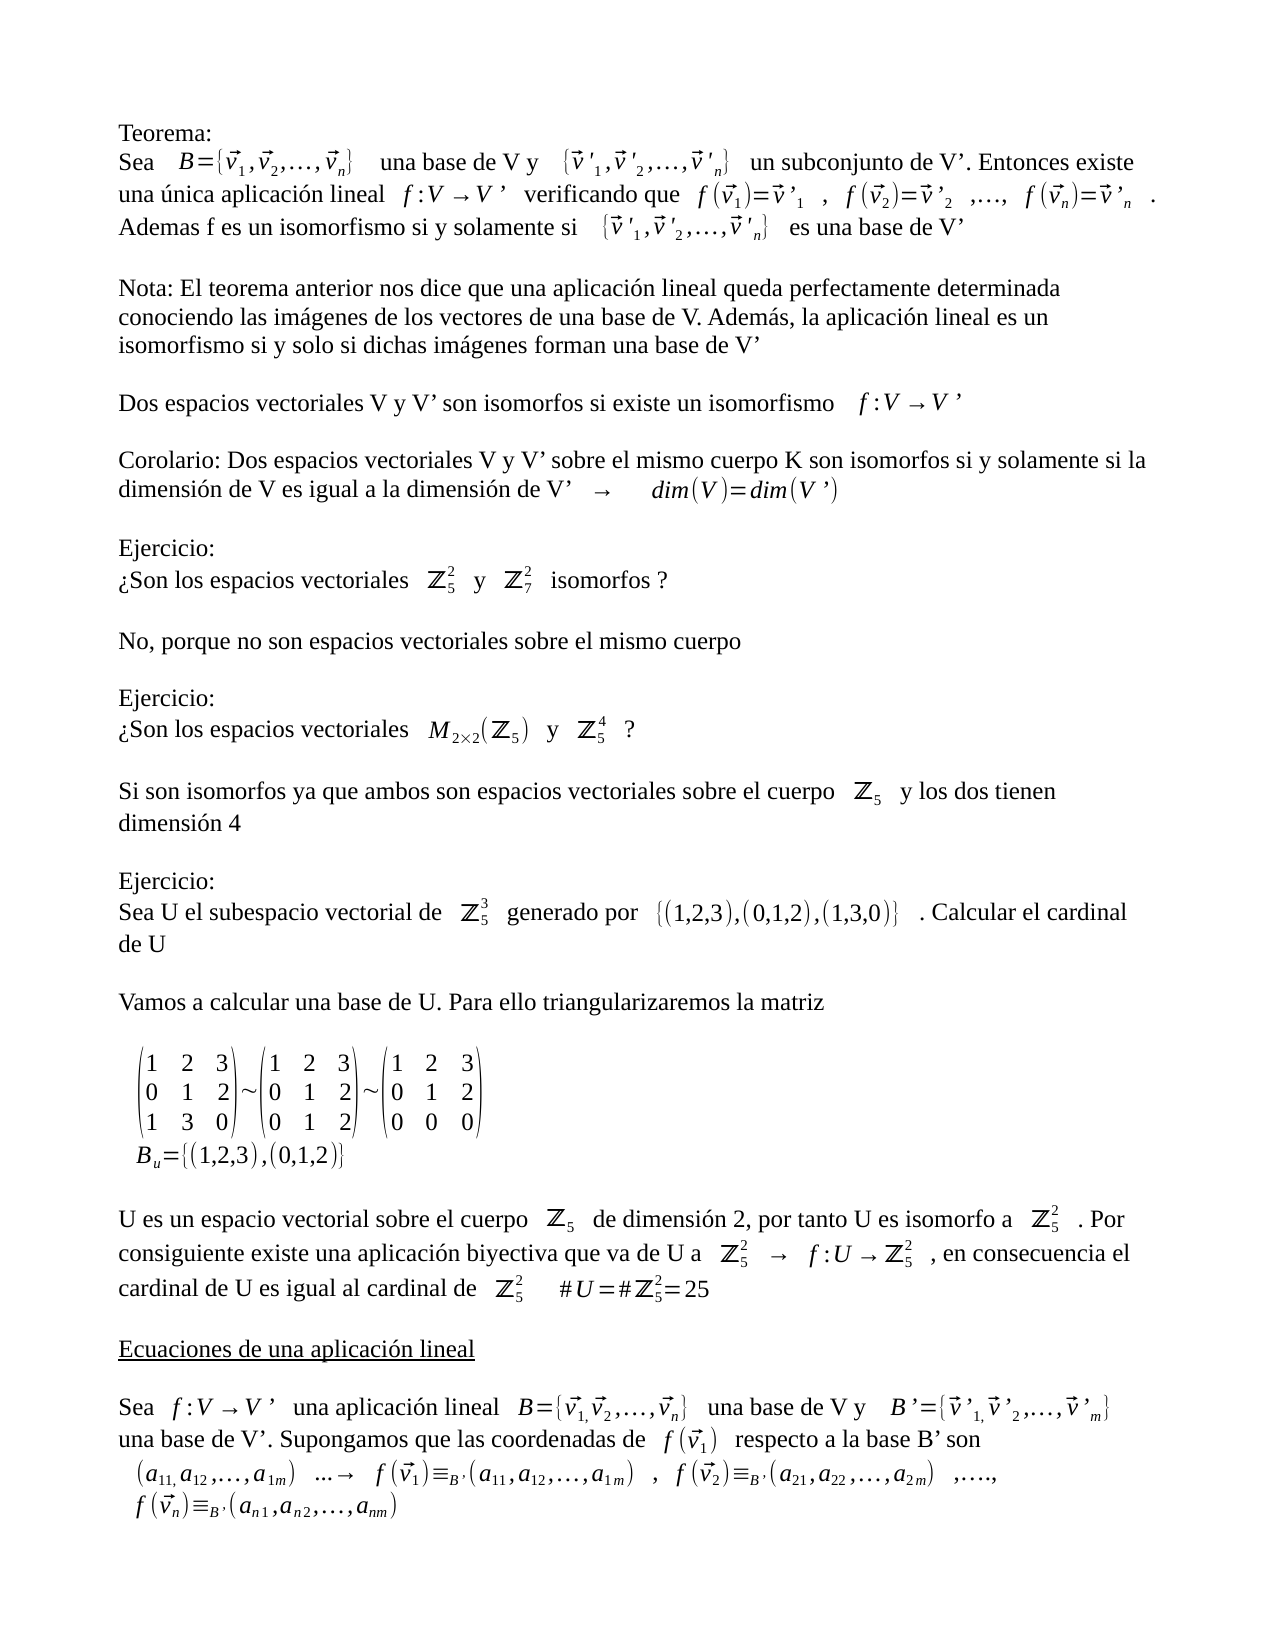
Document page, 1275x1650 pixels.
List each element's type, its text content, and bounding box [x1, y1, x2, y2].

text ¿Son los espacios vectorialesy? [118, 712, 1157, 747]
text Teorema: [118, 118, 1157, 147]
text Sea una base de V y un subconjunto de V’. Entonces existe una única aplicación linealverificando que,,…,. Ademas f es un isomorfismo si y solamente si es una base de V’ [118, 147, 1157, 244]
text Ejercicio: [118, 683, 1157, 712]
text Nota: El teorema anterior nos dice que una aplicación lineal queda perfectamente determinada conociendo las imágenes de los vectores de una base de V. Además, la aplicación lineal es un isomorfismo si y solo si dichas imágenes forman una base de V’ [118, 273, 1157, 359]
text Si son isomorfos ya que ambos son espacios vectoriales sobre el cuerpoy los dos tienen dimensión 4 [118, 776, 1157, 837]
text ¿Son los espacios vectorialesyisomorfos ? [118, 562, 1157, 597]
text Corolario: Dos espacios vectoriales V y V’ sobre el mismo cuerpo K son isomorfos si y solamente si la dimensión de V es igual a la dimensión de V’ → [118, 445, 1157, 505]
text Ejercicio: [118, 866, 1157, 894]
text Vamos a calcular una base de U. Para ello triangularizaremos la matriz [118, 987, 1157, 1016]
text Ejercicio: [118, 533, 1157, 562]
text Dos espacios vectoriales V y V’ son isomorfos si existe un isomorfismo [118, 388, 1157, 417]
text U es un espacio vectorial sobre el cuerpode dimensión 2, por tanto U es isomorfo a. Por consiguiente existe una aplicación biyectiva que va de U a→, en consecuencia el cardinal de U es igual al cardinal de [118, 1201, 1157, 1306]
text Sea U el subespacio vectorial degenerado por. Calcular el cardinal de U [118, 894, 1157, 958]
text No, porque no son espacios vectoriales sobre el mismo cuerpo [118, 626, 1157, 654]
text Seauna aplicación linealuna base de V y una base de V’. Supongamos que las coordenadas derespecto a la base B’ son ...→,,…., [118, 1392, 1157, 1521]
text Ecuaciones de una aplicación lineal [118, 1334, 1157, 1363]
